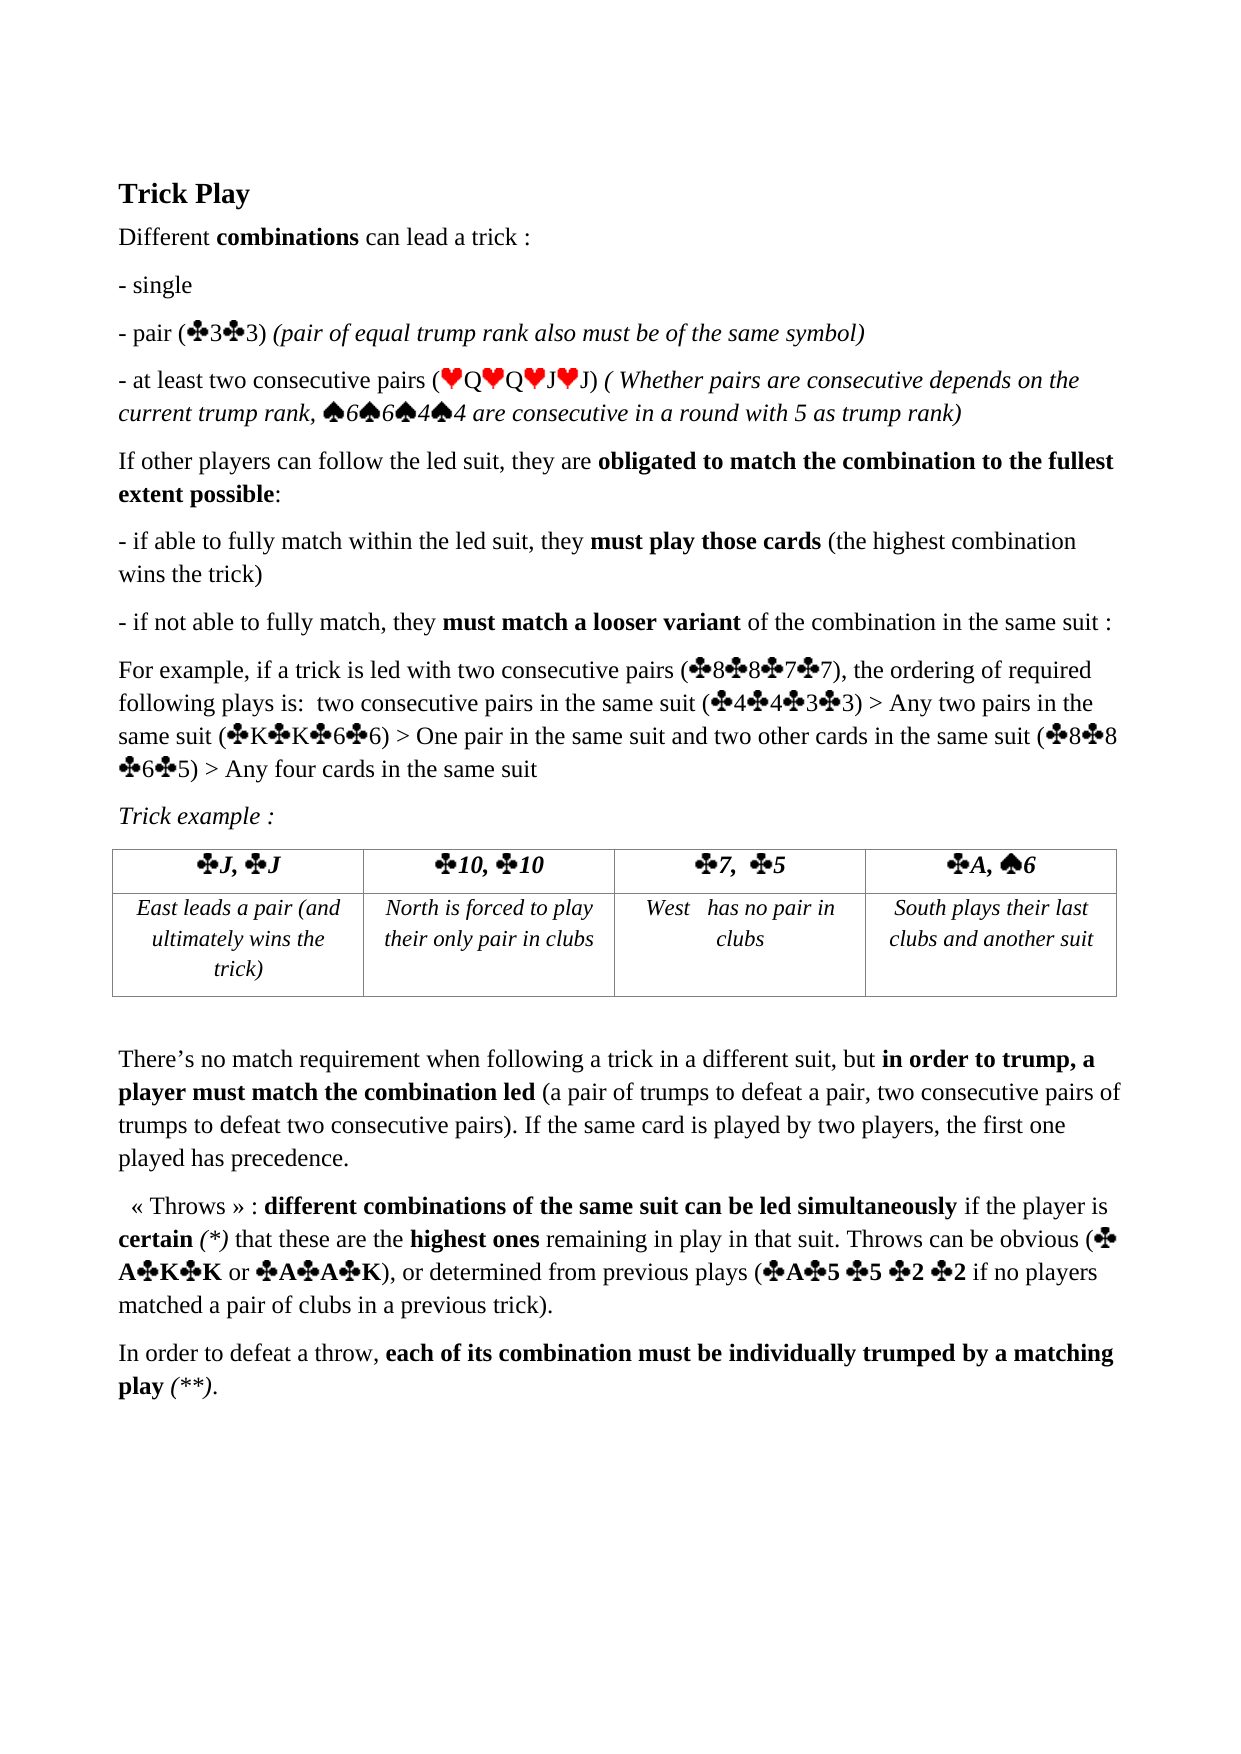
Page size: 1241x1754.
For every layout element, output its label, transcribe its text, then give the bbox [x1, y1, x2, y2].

picture [1045, 723, 1069, 744]
picture [999, 853, 1023, 874]
picture [345, 723, 369, 744]
picture [179, 1260, 203, 1281]
text « Throws » : different combinations of the same suit can be led simultaneously if the player is certain (*) that these are the highest ones remaining in play in that suit. Throws can be obvious (AKK or AAK), or determined from previous plays (A5 5 2 2 if no players matched a pair of clubs in a previous trick). [118, 1191, 1122, 1319]
table_cell North is forced to play their only pair in clubs [364, 894, 614, 996]
picture [196, 853, 220, 874]
subtitle Trick Play [118, 176, 1122, 210]
picture [226, 723, 250, 744]
picture [760, 657, 784, 678]
text Trick example : [118, 801, 1122, 830]
picture [710, 690, 734, 711]
picture [796, 657, 820, 678]
picture [186, 320, 210, 341]
picture [724, 657, 749, 678]
table_header A, 6 [866, 850, 1116, 893]
picture [434, 853, 458, 874]
text - if not able to fully match, they must match a looser variant of the combination in the same suit : [118, 607, 1122, 636]
picture [440, 368, 464, 389]
text Different combinations can lead a trick : [118, 222, 1122, 251]
text For example, if a trick is led with two consecutive pairs (8877), the ordering of required following plays is: two consecutive pairs in the same suit (4433) > Any two pairs in the same suit (KK66) > One pair in the same suit and two other cards in the same suit (8865) > Any four cards in the same suit [118, 655, 1122, 782]
picture [309, 723, 333, 744]
text - if able to fully match within the led suit, they must play those cards (the highest combination wins the trick) [118, 526, 1122, 588]
picture [746, 690, 770, 711]
picture [803, 1260, 828, 1281]
text In order to defeat a throw, each of its combination must be individually trumped by a matching play (**). [118, 1338, 1122, 1399]
table_header 7, 5 [615, 850, 865, 893]
picture [118, 756, 142, 777]
picture [222, 320, 246, 341]
table_cell West has no pair in clubs [615, 894, 865, 996]
picture [495, 853, 519, 874]
picture [818, 690, 842, 711]
picture [749, 853, 773, 874]
picture [296, 1260, 321, 1281]
picture [322, 401, 346, 422]
picture [888, 1260, 912, 1281]
picture [338, 1260, 362, 1281]
table_header J, J [113, 850, 363, 893]
picture [695, 853, 719, 874]
picture [244, 853, 268, 874]
picture [556, 368, 580, 389]
text - single [118, 270, 1122, 299]
picture [481, 368, 505, 389]
text - pair (33) (pair of equal trump rank also must be of the same symbol) [118, 318, 1122, 346]
picture [267, 723, 292, 744]
picture [688, 657, 713, 678]
table_cell East leads a pair (and ultimately wins the trick) [113, 894, 363, 996]
picture [358, 401, 382, 422]
table_header 10, 10 [364, 850, 614, 893]
picture [1093, 1227, 1118, 1248]
picture [136, 1260, 160, 1281]
picture [394, 401, 418, 422]
text There’s no match requirement when following a trick in a different suit, but in order to trump, a player must match the combination led (a pair of trumps to defeat a pair, two consecutive pairs of trumps to defeat two consecutive pairs). If the same card is played by two players, the first one played has precedence. [118, 1044, 1122, 1172]
picture [782, 690, 806, 711]
picture [1081, 723, 1105, 744]
picture [430, 401, 454, 422]
picture [255, 1260, 279, 1281]
picture [523, 368, 547, 389]
picture [947, 853, 971, 874]
picture [762, 1260, 786, 1281]
text - at least two consecutive pairs (QQJJ) ( Whether pairs are consecutive depends on the current trump rank, 6644 are consecutive in a round with 5 as trump rank) [118, 365, 1122, 427]
picture [930, 1260, 954, 1281]
table_cell South plays their last clubs and another suit [866, 894, 1116, 996]
picture [846, 1260, 870, 1281]
picture [154, 756, 178, 777]
text If other players can follow the led suit, they are obligated to match the combination to the fullest extent possible: [118, 446, 1122, 508]
